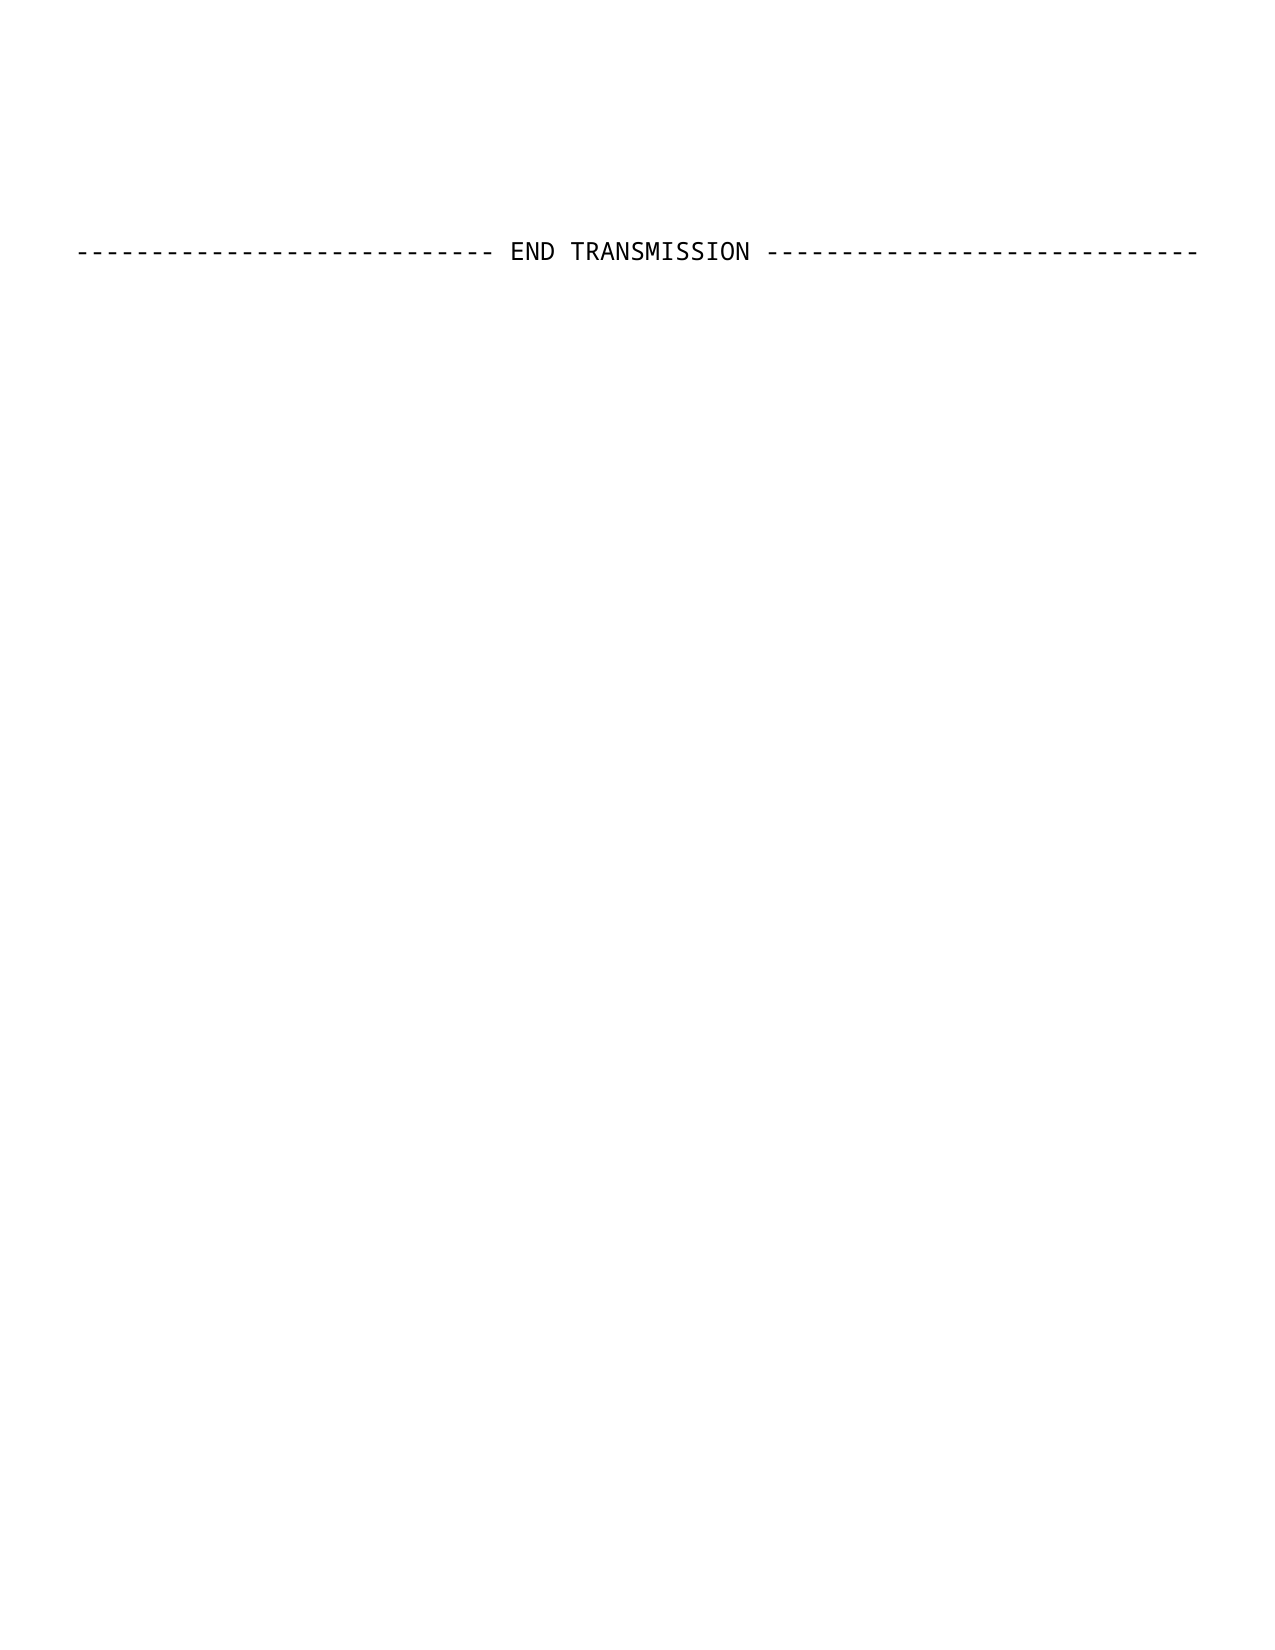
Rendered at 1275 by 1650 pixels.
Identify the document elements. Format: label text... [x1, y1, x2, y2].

text ---------------------------- END TRANSMISSION ----------------------------- [75, 234, 1200, 268]
